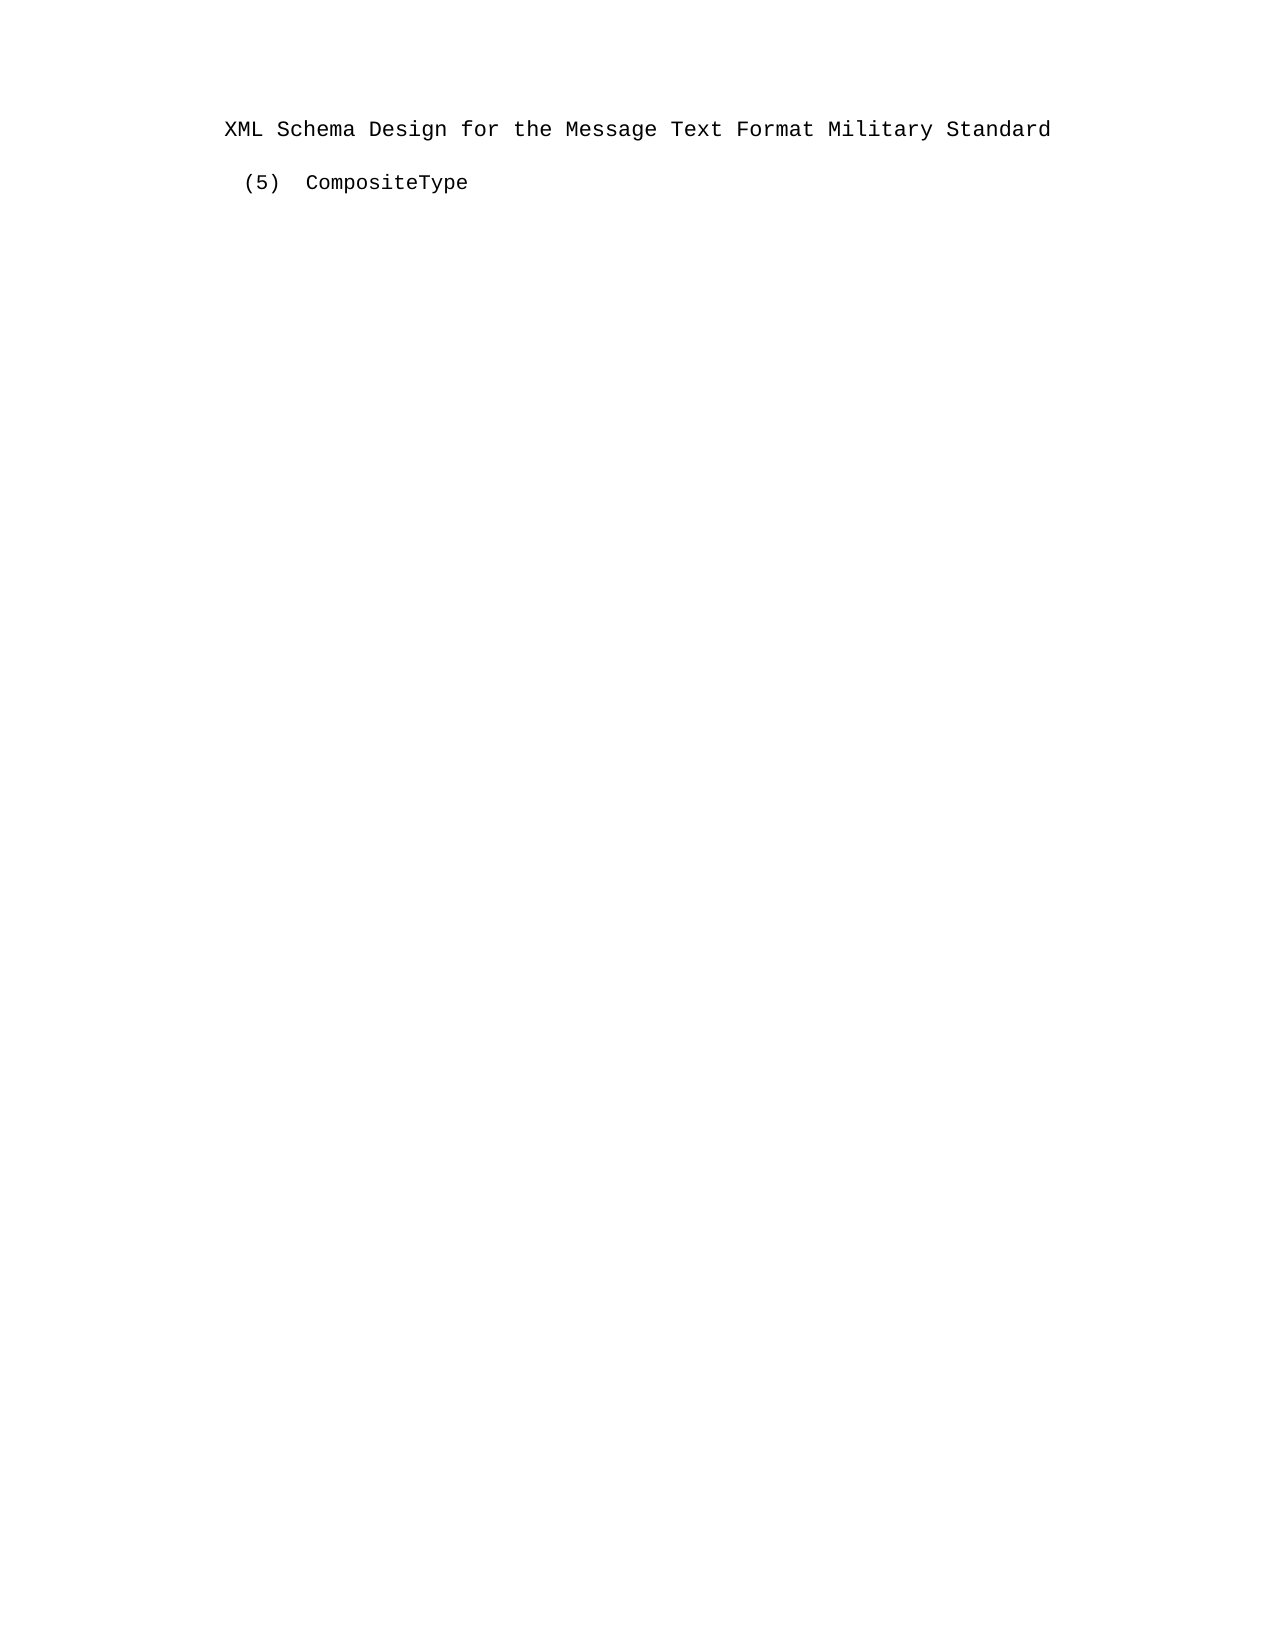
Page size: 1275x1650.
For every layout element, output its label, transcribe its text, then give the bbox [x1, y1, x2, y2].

text (5) CompositeType [118, 172, 1157, 196]
